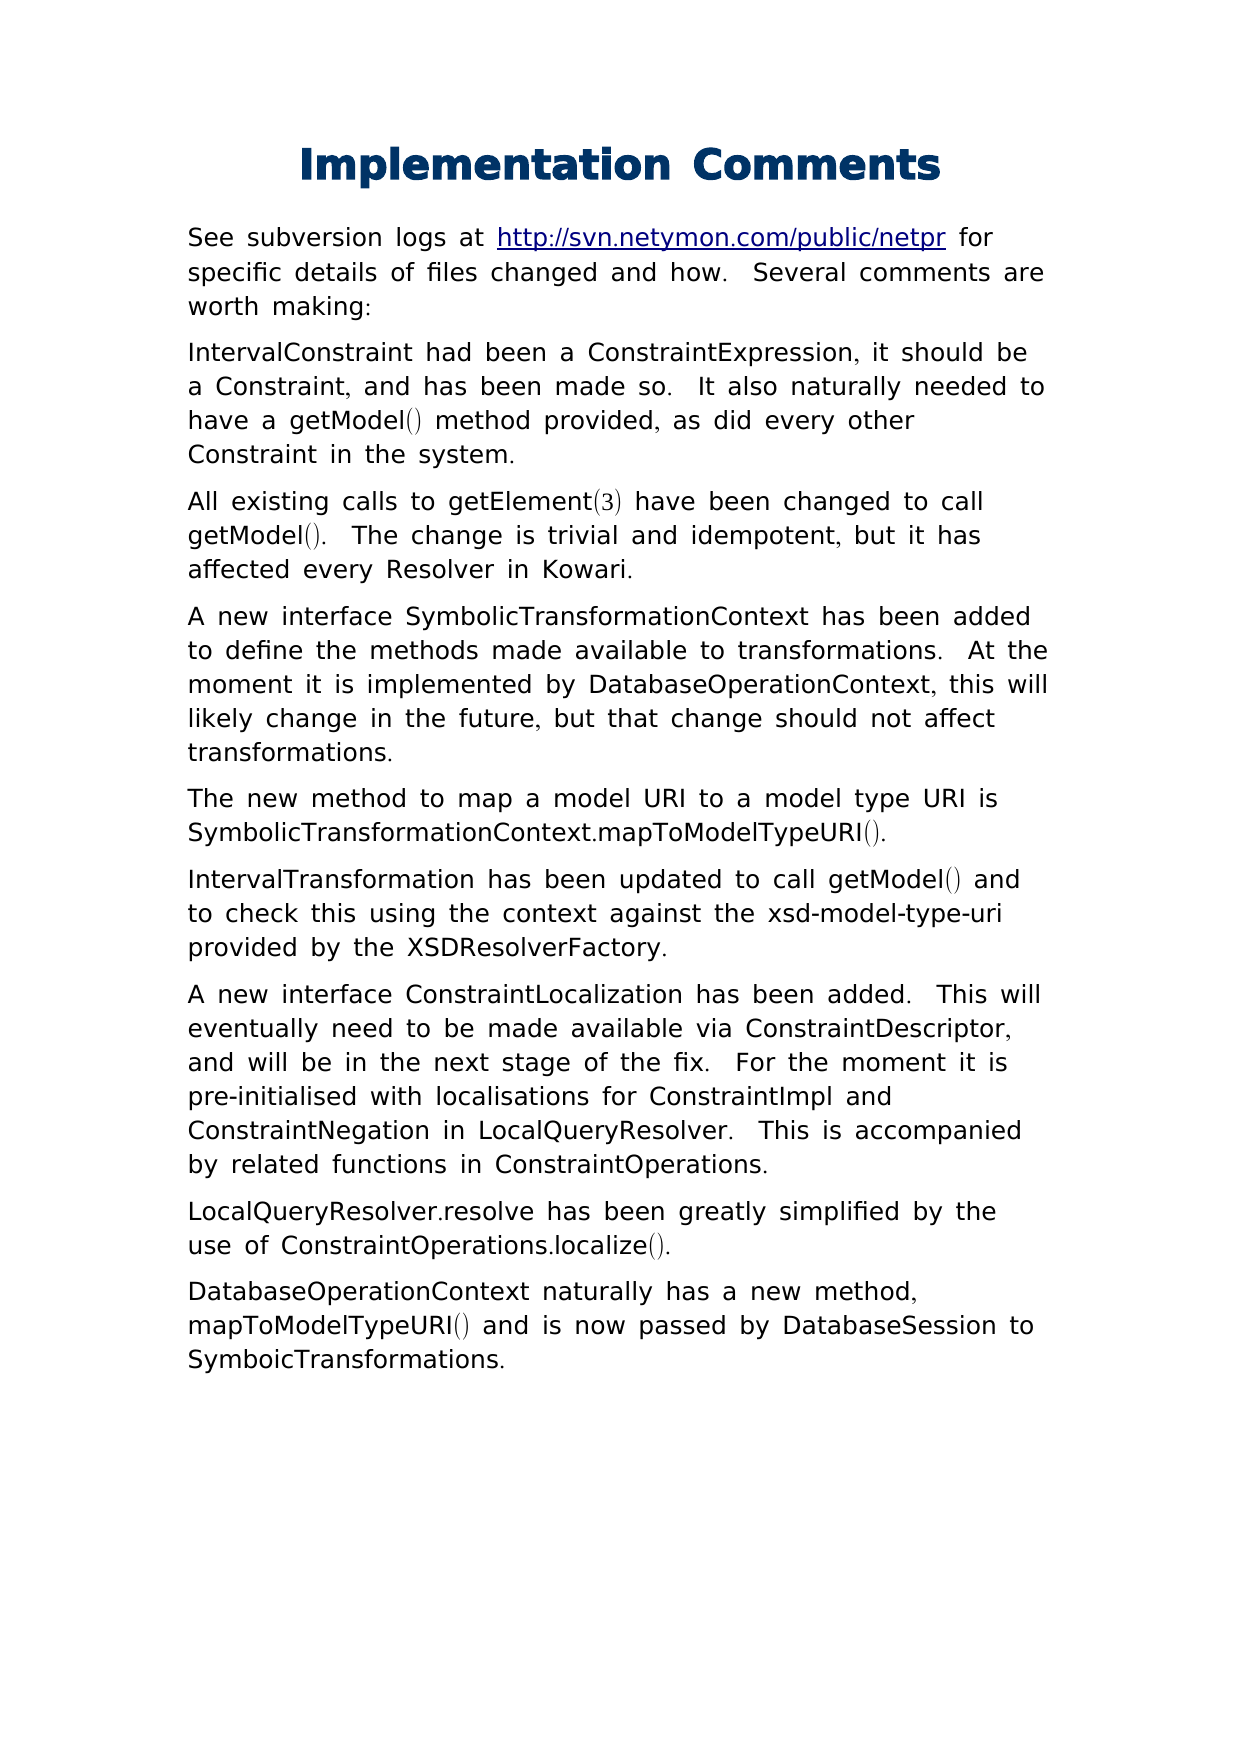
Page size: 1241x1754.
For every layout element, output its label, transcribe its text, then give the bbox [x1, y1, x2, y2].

text All existing calls to getElement(3) have been changed to call getModel(). The change is trivial and idempotent, but it has affected every Resolver in Kowari. [187, 493, 1053, 584]
text The new method to map a model URI to a model type URI is SymbolicTransformationContext.mapToModelTypeURI(). [187, 791, 1053, 847]
text A new interface SymbolicTransformationContext has been added to define the methods made available to transformations. At the moment it is implemented by DatabaseOperationContext, this will likely change in the future, but that change should not affect transformations. [187, 608, 1053, 767]
text DatabaseOperationContext naturally has a new method, mapToModelTypeURI() and is now passed by DatabaseSession to SymboicTransformations. [187, 1283, 1053, 1374]
text A new interface ConstraintLocalization has been added. This will eventually need to be made available via ConstraintDescriptor, and will be in the next stage of the fix. For the moment it is pre-initialised with localisations for ConstraintImpl and ConstraintNegation in LocalQueryResolver. This is accompanied by related functions in ConstraintOperations. [187, 986, 1053, 1179]
text See subversion logs at http://svn.netymon.com/public/netpr for specific details of files changed and how. Several comments are worth making: [187, 229, 1053, 320]
text IntervalTransformation has been updated to call getModel() and to check this using the context against the xsd-model-type-uri provided by the XSDResolverFactory. [187, 871, 1053, 962]
text LocalQueryResolver.resolve has been greatly simplified by the use of ConstraintOperations.localize(). [187, 1203, 1053, 1259]
subtitle Implementation Comments [187, 150, 1053, 188]
text IntervalConstraint had been a ConstraintExpression, it should be a Constraint, and has been made so. It also naturally needed to have a getModel() method provided, as did every other Constraint in the system. [187, 344, 1053, 469]
